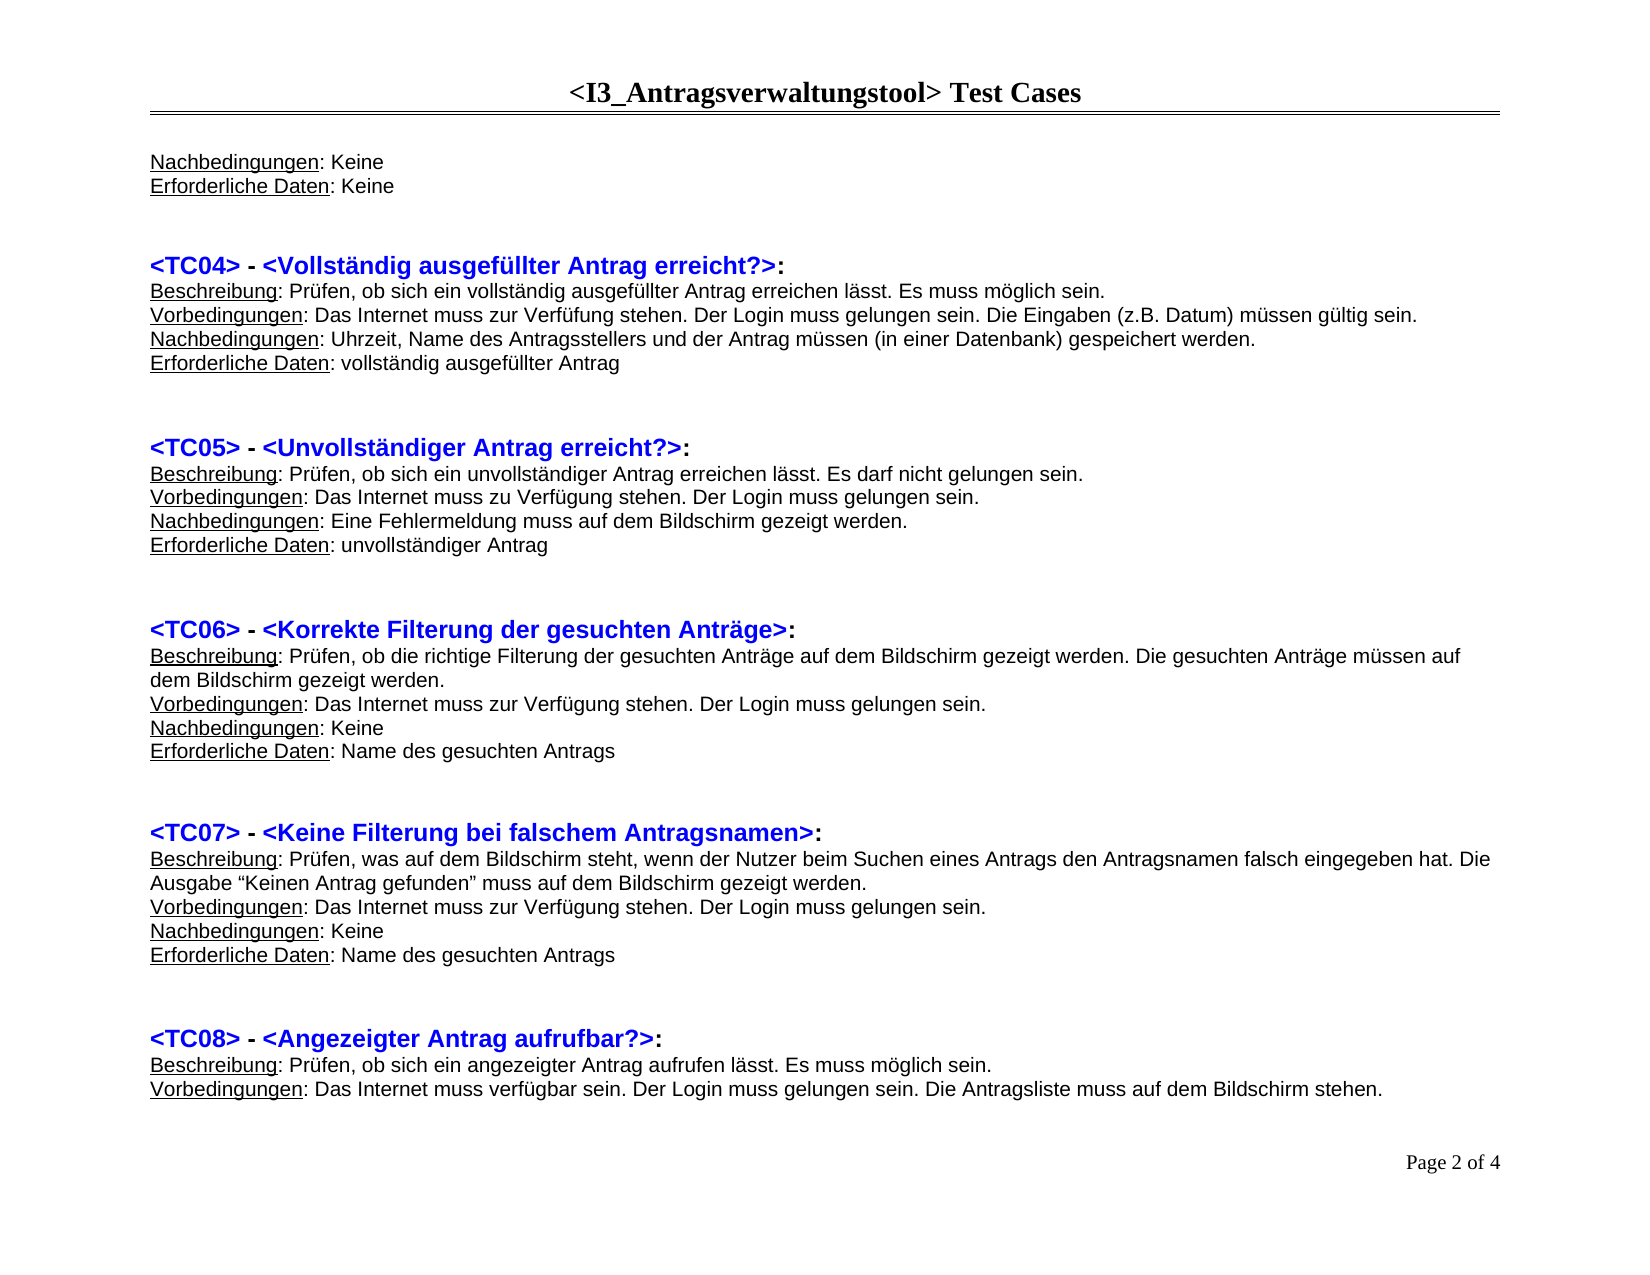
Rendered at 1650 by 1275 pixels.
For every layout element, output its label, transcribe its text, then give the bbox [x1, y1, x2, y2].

text Nachbedingungen: Keine [150, 919, 1500, 943]
text Erforderliche Daten: Name des gesuchten Antrags [150, 943, 1500, 967]
text Beschreibung: Prüfen, ob sich ein vollständig ausgefüllter Antrag erreichen lässt. Es muss möglich sein. [150, 279, 1500, 303]
text Nachbedingungen: Keine [150, 715, 1500, 739]
text <TC08> - <Angezeigter Antrag aufrufbar?>: [150, 1024, 1500, 1053]
text Beschreibung: Prüfen, ob sich ein angezeigter Antrag aufrufen lässt. Es muss möglich sein. [150, 1053, 1500, 1077]
text Beschreibung: Prüfen, ob die richtige Filterung der gesuchten Anträge auf dem Bildschirm gezeigt werden. Die gesuchten Anträge müssen auf dem Bildschirm gezeigt werden. [150, 643, 1500, 691]
text Erforderliche Daten: vollständig ausgefüllter Antrag [150, 351, 1500, 375]
text Nachbedingungen: Uhrzeit, Name des Antragsstellers und der Antrag müssen (in einer Datenbank) gespeichert werden. [150, 327, 1500, 351]
text Erforderliche Daten: Name des gesuchten Antrags [150, 739, 1500, 763]
text Erforderliche Daten: Keine [150, 174, 1500, 198]
text Vorbedingungen: Das Internet muss zur Verfügung stehen. Der Login muss gelungen sein. [150, 895, 1500, 919]
text Vorbedingungen: Das Internet muss zu Verfügung stehen. Der Login muss gelungen sein. [150, 485, 1500, 509]
text <TC07> - <Keine Filterung bei falschem Antragsnamen>: [150, 818, 1500, 847]
text <TC04> - <Vollständig ausgefüllter Antrag erreicht?>: [150, 251, 1500, 279]
text Nachbedingungen: Eine Fehlermeldung muss auf dem Bildschirm gezeigt werden. [150, 509, 1500, 533]
text Vorbedingungen: Das Internet muss zur Verfüfung stehen. Der Login muss gelungen sein. Die Eingaben (z.B. Datum) müssen gültig sein. [150, 303, 1500, 327]
text Vorbedingungen: Das Internet muss verfügbar sein. Der Login muss gelungen sein. Die Antragsliste muss auf dem Bildschirm stehen. [150, 1077, 1500, 1101]
text <TC06> - <Korrekte Filterung der gesuchten Anträge>: [150, 615, 1500, 643]
text Erforderliche Daten: unvollständiger Antrag [150, 533, 1500, 557]
text Nachbedingungen: Keine [150, 150, 1500, 174]
text <TC05> - <Unvollständiger Antrag erreicht?>: [150, 433, 1500, 461]
text Beschreibung: Prüfen, was auf dem Bildschirm steht, wenn der Nutzer beim Suchen eines Antrags den Antragsnamen falsch eingegeben hat. Die Ausgabe “Keinen Antrag gefunden” muss auf dem Bildschirm gezeigt werden. [150, 847, 1500, 895]
text Vorbedingungen: Das Internet muss zur Verfügung stehen. Der Login muss gelungen sein. [150, 691, 1500, 715]
text Beschreibung: Prüfen, ob sich ein unvollständiger Antrag erreichen lässt. Es darf nicht gelungen sein. [150, 461, 1500, 485]
